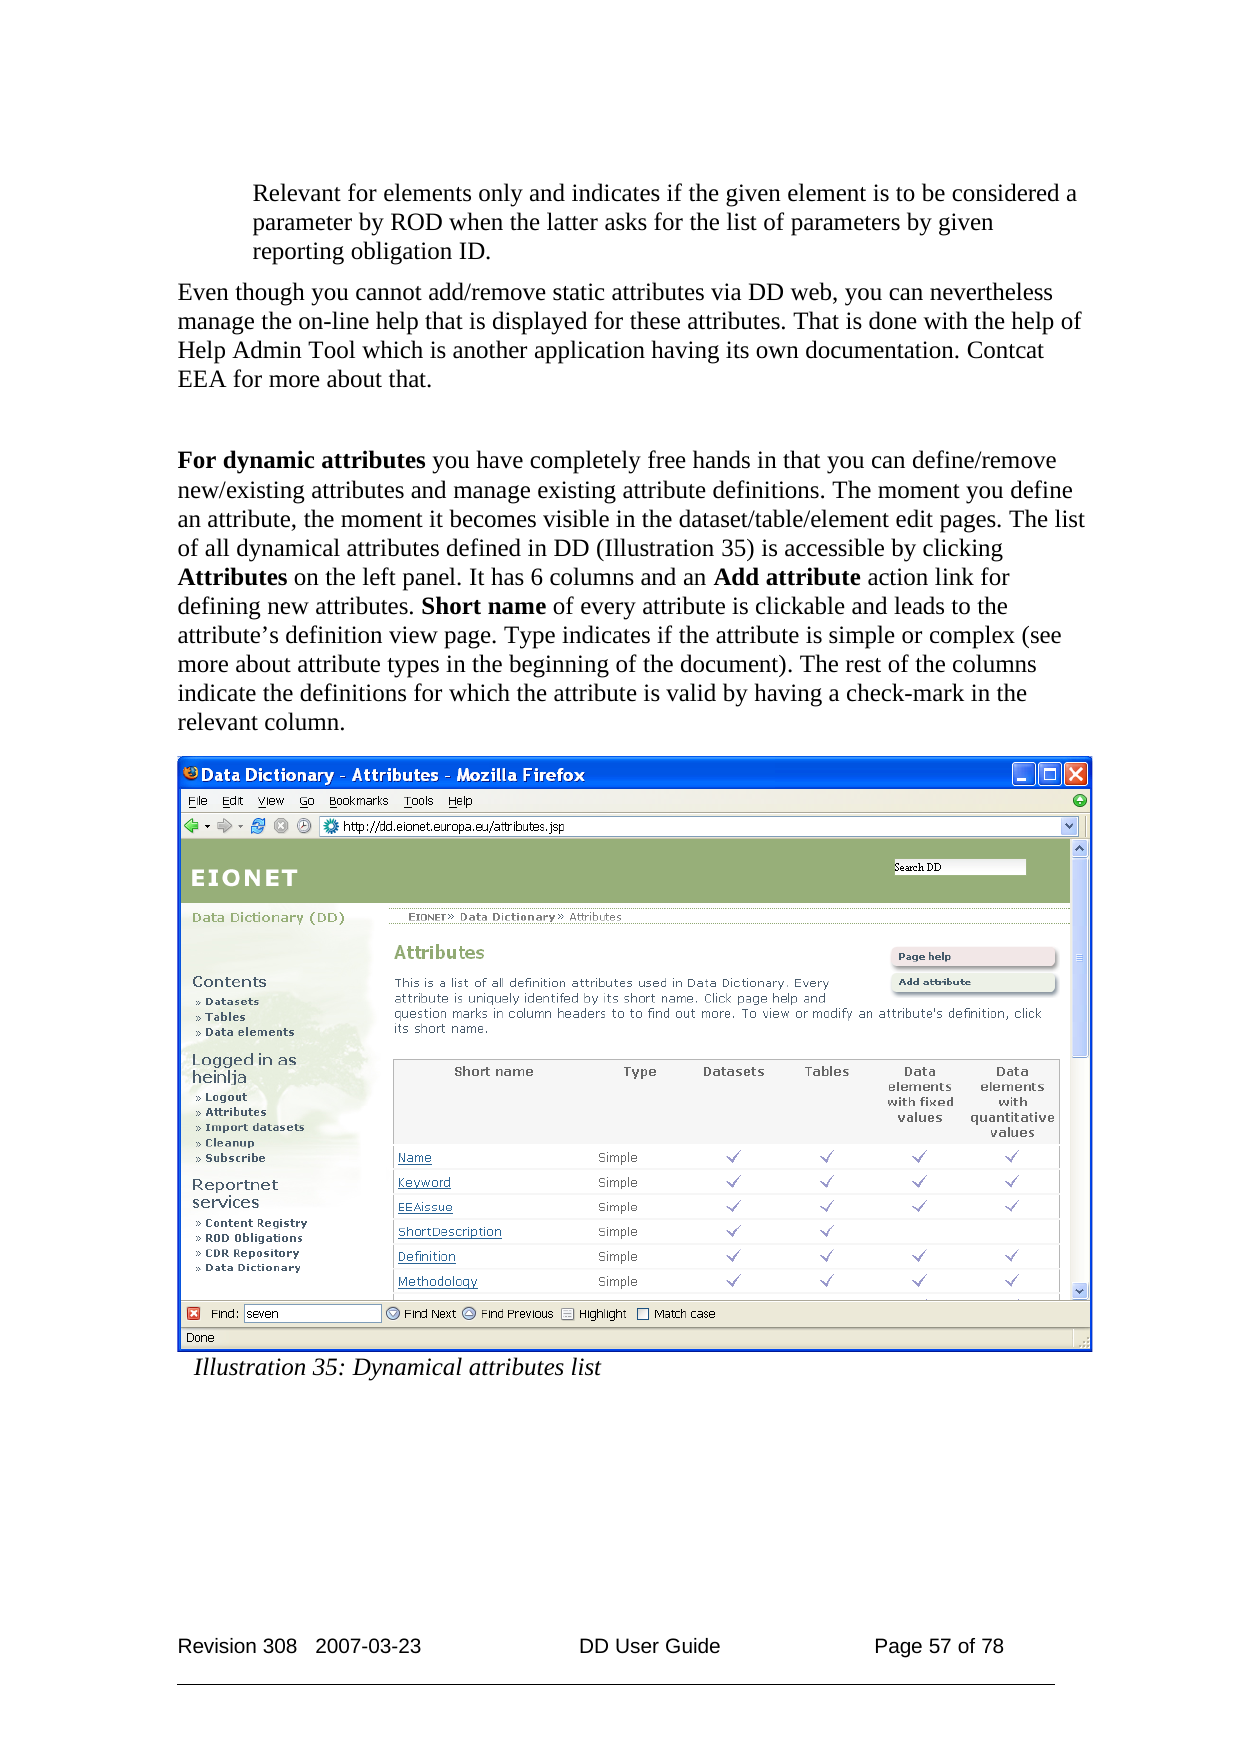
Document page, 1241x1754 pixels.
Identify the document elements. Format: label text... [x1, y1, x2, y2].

picture [177, 756, 1093, 1352]
text Relevant for elements only and indicates if the given element is to be considered a parameter by ROD when the latter asks for the list of parameters by given reporting obligation ID. [252, 178, 1092, 265]
text Illustration 35: Dynamical attributes list [194, 1352, 1076, 1381]
text For dynamic attributes you have completely free hands in that you can define/remove new/existing attributes and manage existing attribute definitions. The moment you define an attribute, the moment it becomes visible in the dataset/table/element edit pages. The list of all dynamical attributes defined in DD (Illustration 35) is accessible by clicking Attributes on the left panel. It has 6 columns and an Add attribute action link for defining new attributes. Short name of every attribute is clickable and leads to the attribute’s definition view page. Type indicates if the attribute is simple or complex (see more about attribute types in the beginning of the document). The rest of the columns indicate the definitions for which the attribute is valid by having a check-mark in the relevant column. [177, 445, 1092, 736]
text Even though you cannot add/remove static attributes via DD web, you can nevertheless manage the on-line help that is displayed for these attributes. That is done with the help of Help Admin Tool which is another application having its own documentation. Contcat EEA for more about that. [177, 277, 1092, 393]
